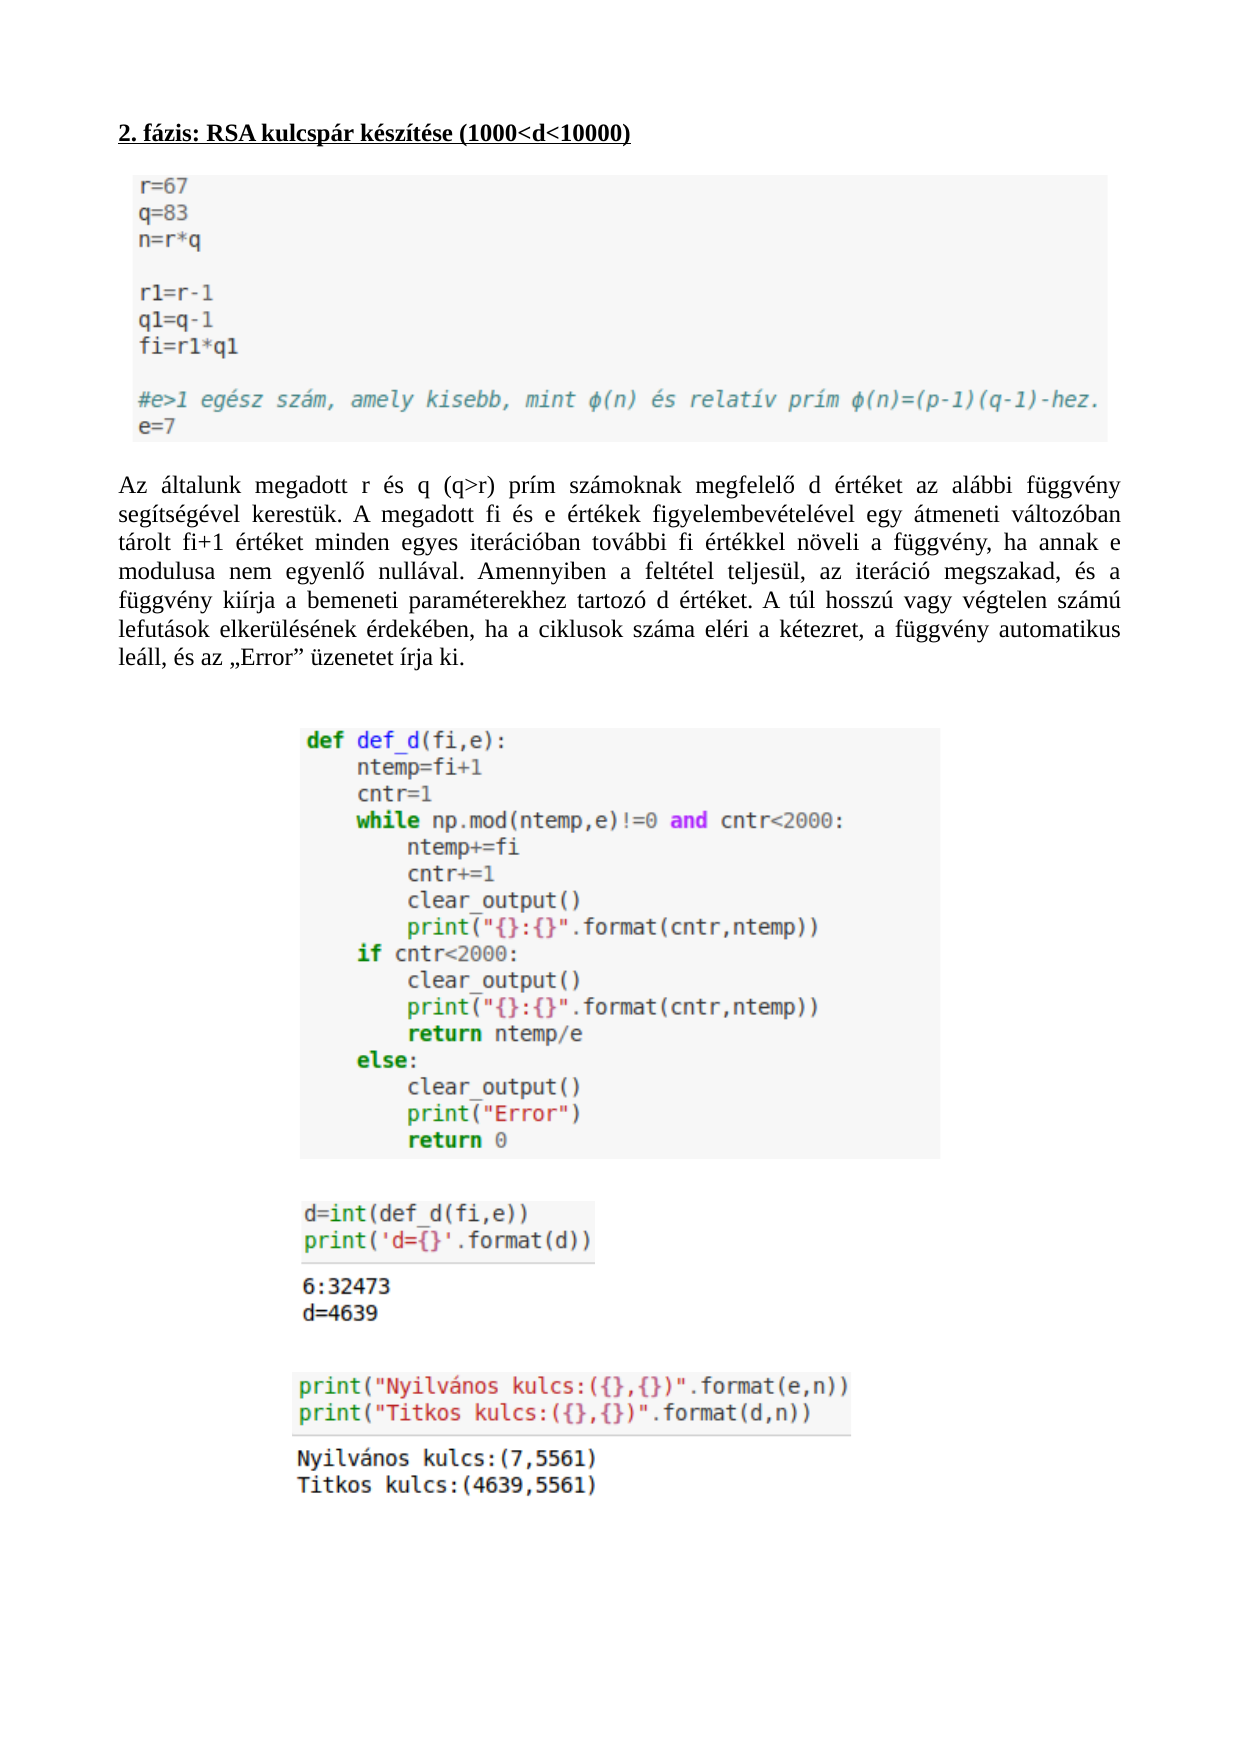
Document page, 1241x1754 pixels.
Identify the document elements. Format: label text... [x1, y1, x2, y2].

picture [132, 175, 1108, 442]
text Az általunk megadott r és q (q>r) prím számoknak megfelelő d értéket az alábbi függvény segítségével kerestük. A megadott fi és e értékek figyelembevételével egy átmeneti változóban tárolt fi+1 értéket minden egyes iterációban további fi értékkel növeli a függvény, ha annak e modulusa nem egyenlő nullával. Amennyiben a feltétel teljesül, az iteráció megszakad, és a függvény kiírja a bemeneti paraméterekhez tartozó d értéket. A túl hosszú vagy végtelen számú lefutások elkerülésének érdekében, ha a ciklusok száma eléri a kétezret, a függvény automatikus leáll, és az „Error” üzenetet írja ki. [118, 470, 1122, 671]
picture [299, 728, 941, 1159]
picture [292, 1372, 852, 1504]
text 2. fázis: RSA kulcspár készítése (1000<d<10000) [118, 118, 1122, 147]
picture [301, 1201, 595, 1327]
